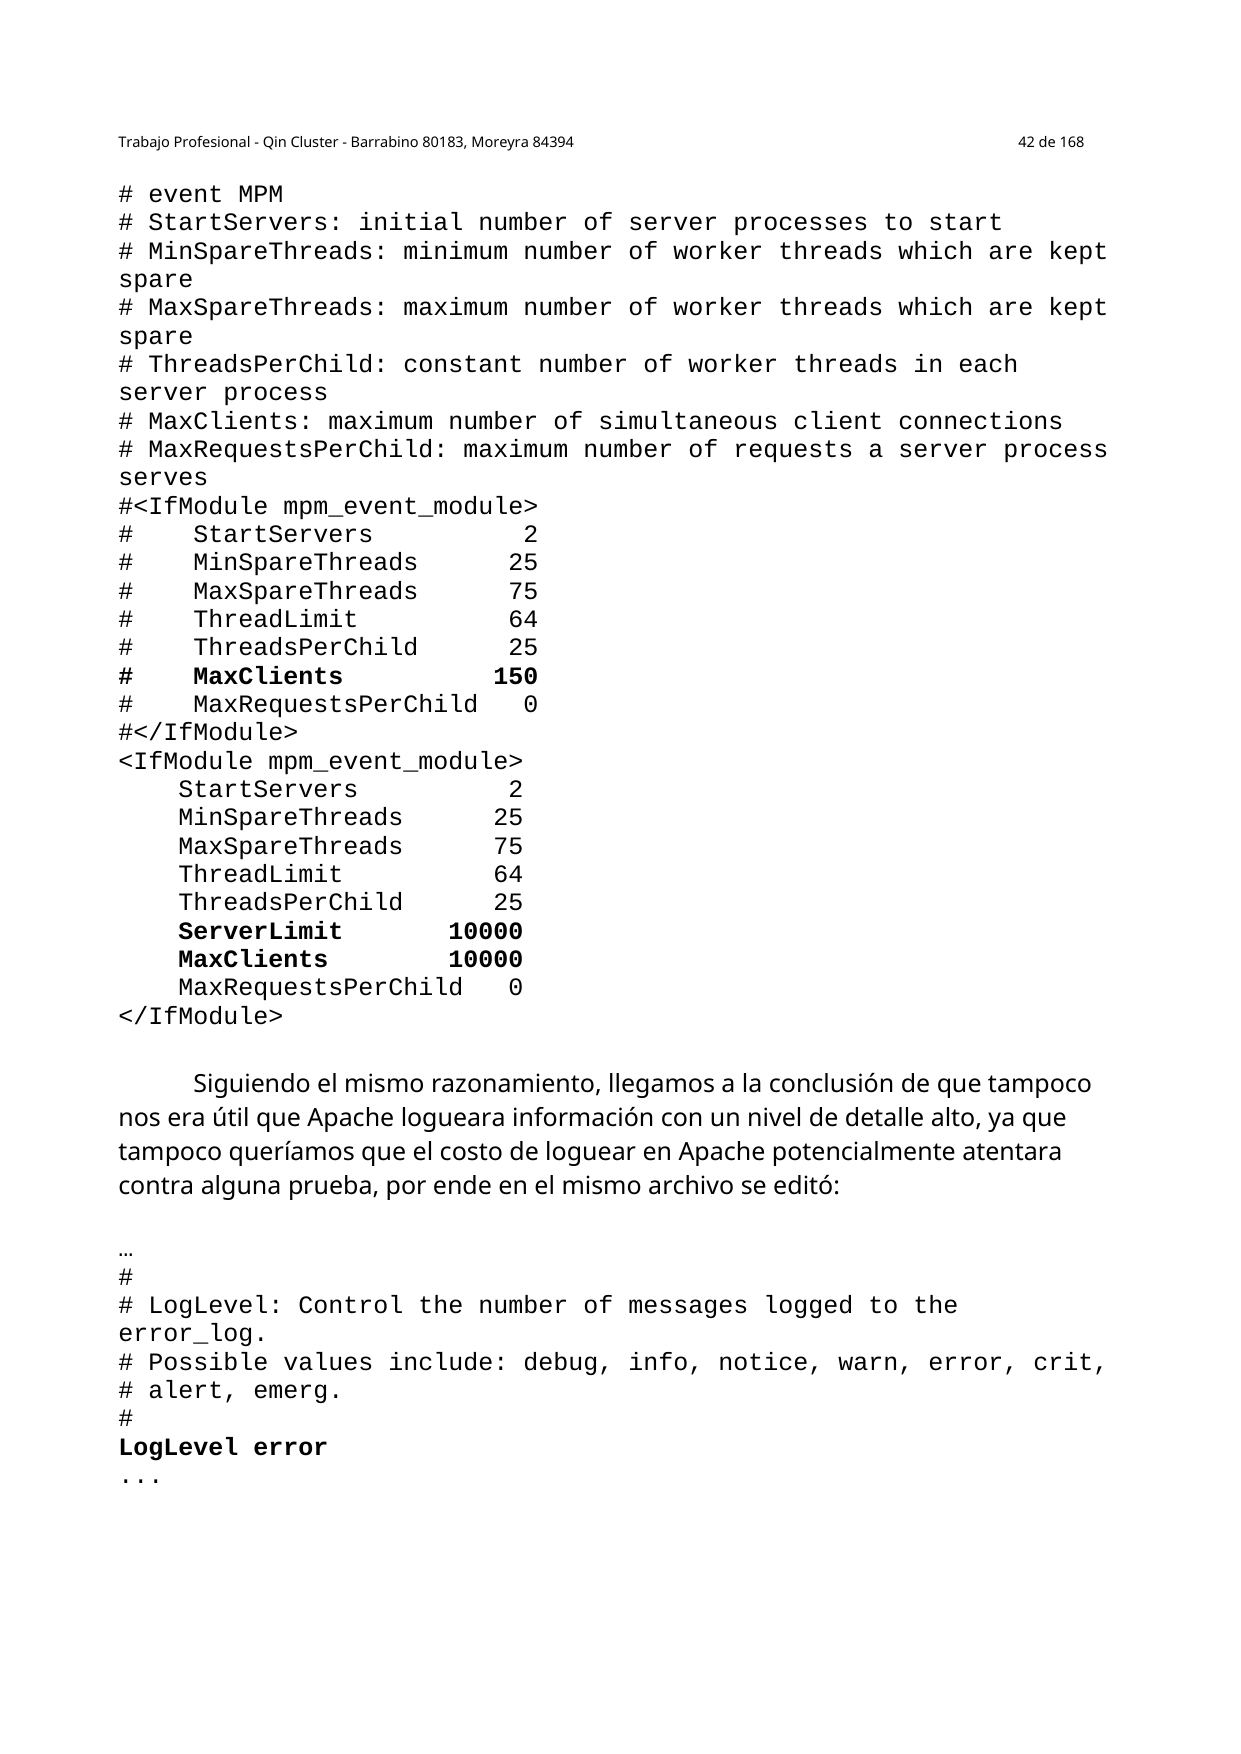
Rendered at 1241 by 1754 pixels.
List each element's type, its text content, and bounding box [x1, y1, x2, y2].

text ServerLimit 10000 [118, 918, 1122, 947]
text # StartServers: initial number of server processes to start [118, 210, 1122, 238]
text # ThreadLimit 64 [118, 607, 1122, 635]
text # alert, emerg. [118, 1378, 1122, 1406]
text # MaxSpareThreads: maximum number of worker threads which are kept spare [118, 295, 1122, 352]
text ... [118, 1463, 1122, 1491]
text … [118, 1236, 1122, 1264]
text # MinSpareThreads: minimum number of worker threads which are kept spare [118, 238, 1122, 295]
text # event MPM [118, 182, 1122, 210]
text StartServers 2 [118, 777, 1122, 805]
text # Possible values include: debug, info, notice, warn, error, crit, [118, 1349, 1122, 1378]
text # MaxRequestsPerChild: maximum number of requests a server process serves [118, 437, 1122, 493]
text MaxRequestsPerChild 0 [118, 975, 1122, 1003]
text # MaxClients: maximum number of simultaneous client connections [118, 408, 1122, 437]
text Siguiendo el mismo razonamiento, llegamos a la conclusión de que tampoco nos era útil que Apache logueara información con un nivel de detalle alto, ya que tampoco queríamos que el costo de loguear en Apache potencialmente atentara contra alguna prueba, por ende en el mismo archivo se editó: [118, 1066, 1122, 1202]
text # [118, 1406, 1122, 1434]
text # StartServers 2 [118, 522, 1122, 550]
text MaxClients 10000 [118, 947, 1122, 975]
text LogLevel error [118, 1434, 1122, 1463]
text # ThreadsPerChild: constant number of worker threads in each server process [118, 352, 1122, 408]
text ThreadLimit 64 [118, 862, 1122, 890]
text # ThreadsPerChild 25 [118, 635, 1122, 663]
text # [118, 1264, 1122, 1293]
text MinSpareThreads 25 [118, 805, 1122, 833]
text # LogLevel: Control the number of messages logged to the error_log. [118, 1293, 1122, 1349]
text # MaxSpareThreads 75 [118, 578, 1122, 607]
text MaxSpareThreads 75 [118, 833, 1122, 862]
text # MaxClients 150 [118, 663, 1122, 692]
text # MaxRequestsPerChild 0 [118, 692, 1122, 720]
text ThreadsPerChild 25 [118, 890, 1122, 918]
text <IfModule mpm_event_module> [118, 748, 1122, 777]
text #</IfModule> [118, 720, 1122, 748]
text # MinSpareThreads 25 [118, 550, 1122, 578]
text #<IfModule mpm_event_module> [118, 493, 1122, 522]
text </IfModule> [118, 1003, 1122, 1032]
